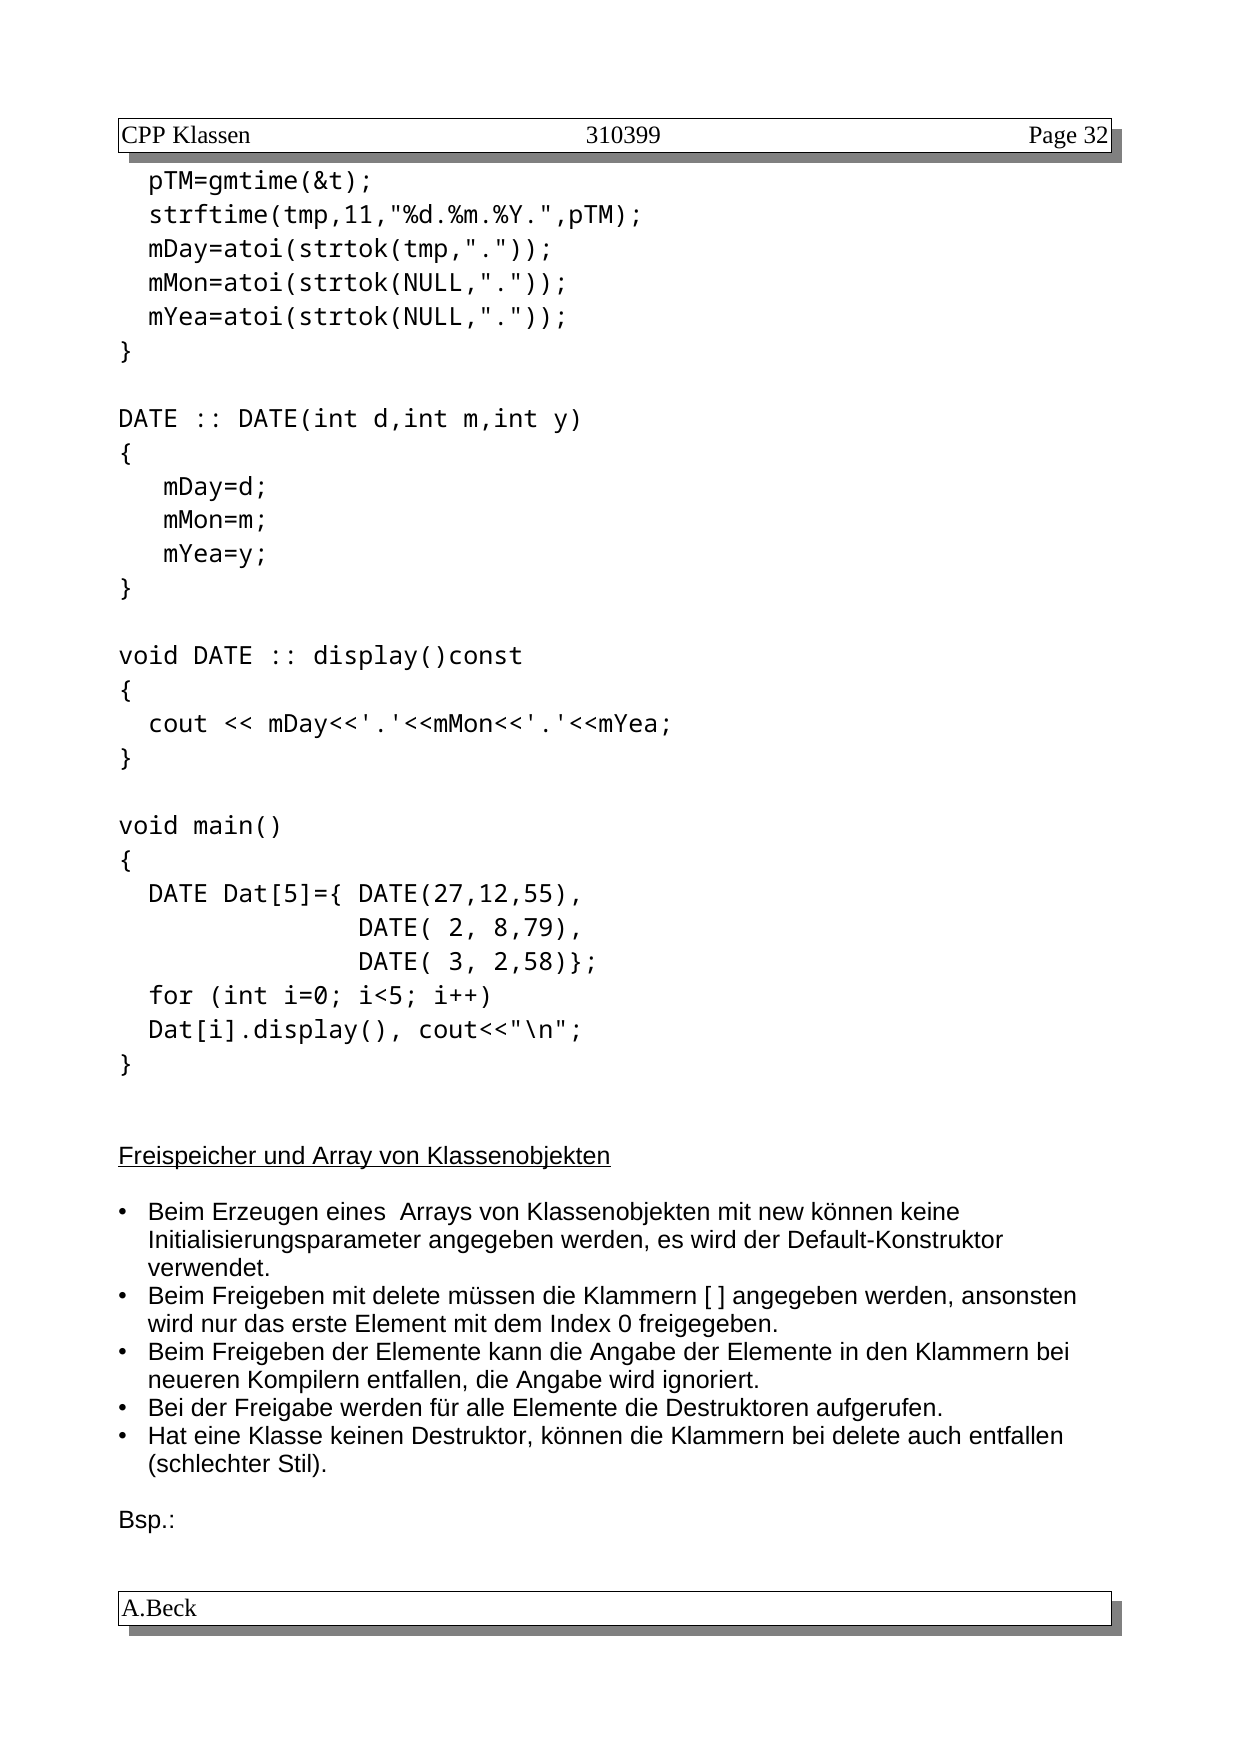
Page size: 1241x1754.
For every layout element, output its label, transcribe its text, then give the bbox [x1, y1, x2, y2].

text mMon=m; [118, 502, 1122, 536]
text { [118, 434, 1122, 468]
text { [118, 842, 1122, 876]
text } [118, 1046, 1122, 1080]
text for (int i=0; i<5; i++) [118, 978, 1122, 1012]
text mDay=d; [118, 468, 1122, 502]
text mDay=atoi(strtok(tmp,".")); [118, 231, 1122, 265]
text pTM=gmtime(&t); [118, 163, 1122, 197]
list Hat eine Klasse keinen Destruktor, können die Klammern bei delete auch entfallen (schlechter Stil). [118, 1422, 1122, 1478]
list Beim Freigeben der Elemente kann die Angabe der Elemente in den Klammern bei neueren Kompilern entfallen, die Angabe wird ignoriert. [118, 1338, 1122, 1394]
text DATE Dat[5]={ DATE(27,12,55), [118, 876, 1122, 910]
text Bsp.: [118, 1506, 1122, 1534]
text Dat[i].display(), cout<<"\n"; [118, 1012, 1122, 1046]
text mYea=atoi(strtok(NULL,".")); [118, 299, 1122, 333]
list Bei der Freigabe werden für alle Elemente die Destruktoren aufgerufen. [118, 1394, 1122, 1422]
text { [118, 672, 1122, 706]
text Freispeicher und Array von Klassenobjekten [118, 1142, 1122, 1170]
text mYea=y; [118, 536, 1122, 570]
text } [118, 740, 1122, 774]
list Beim Freigeben mit delete müssen die Klammern [ ] angegeben werden, ansonsten wird nur das erste Element mit dem Index 0 freigegeben. [118, 1282, 1122, 1338]
text DATE :: DATE(int d,int m,int y) [118, 401, 1122, 434]
text void main() [118, 808, 1122, 842]
text } [118, 333, 1122, 367]
text } [118, 570, 1122, 604]
text DATE( 3, 2,58)}; [118, 944, 1122, 978]
text DATE( 2, 8,79), [118, 910, 1122, 944]
text mMon=atoi(strtok(NULL,".")); [118, 265, 1122, 299]
text cout << mDay<<'.'<<mMon<<'.'<<mYea; [118, 706, 1122, 740]
list Beim Erzeugen eines Arrays von Klassenobjekten mit new können keine Initialisierungsparameter angegeben werden, es wird der Default-Konstruktor verwendet. [118, 1198, 1122, 1282]
text strftime(tmp,11,"%d.%m.%Y.",pTM); [118, 197, 1122, 231]
text void DATE :: display()const [118, 638, 1122, 672]
